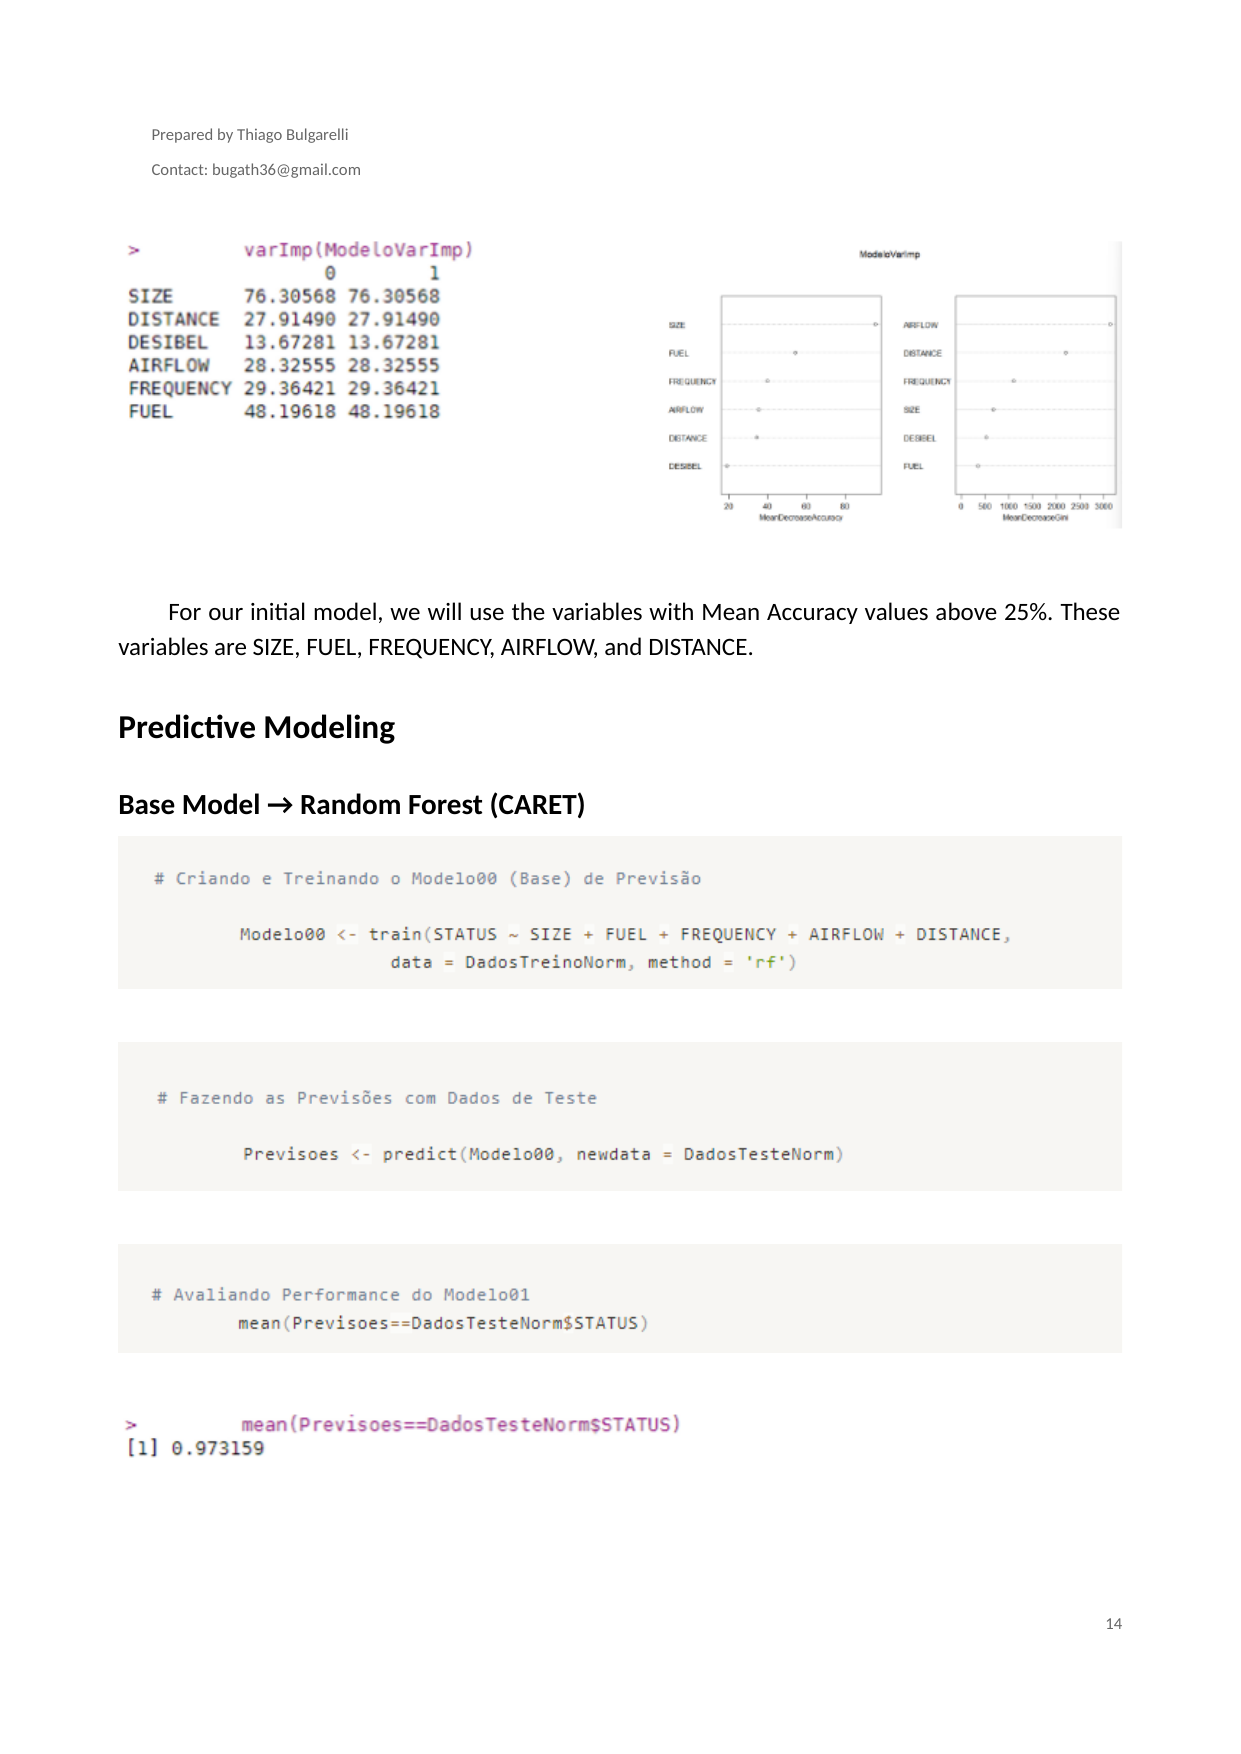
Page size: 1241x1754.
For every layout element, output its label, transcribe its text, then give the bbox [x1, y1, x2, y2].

subtitle Base Model → Random Forest (CARET) [118, 786, 1122, 822]
text For our initial model, we will use the variables with Mean Accuracy values above 25%. These variables are SIZE, FUEL, FREQUENCY, AIRFLOW, and DISTANCE. [118, 596, 1122, 662]
picture [118, 1406, 1123, 1465]
picture [118, 1042, 1123, 1191]
subtitle Predictive Modeling [118, 706, 1122, 747]
picture [118, 836, 1123, 989]
picture [118, 1244, 1123, 1353]
picture [118, 220, 1123, 543]
